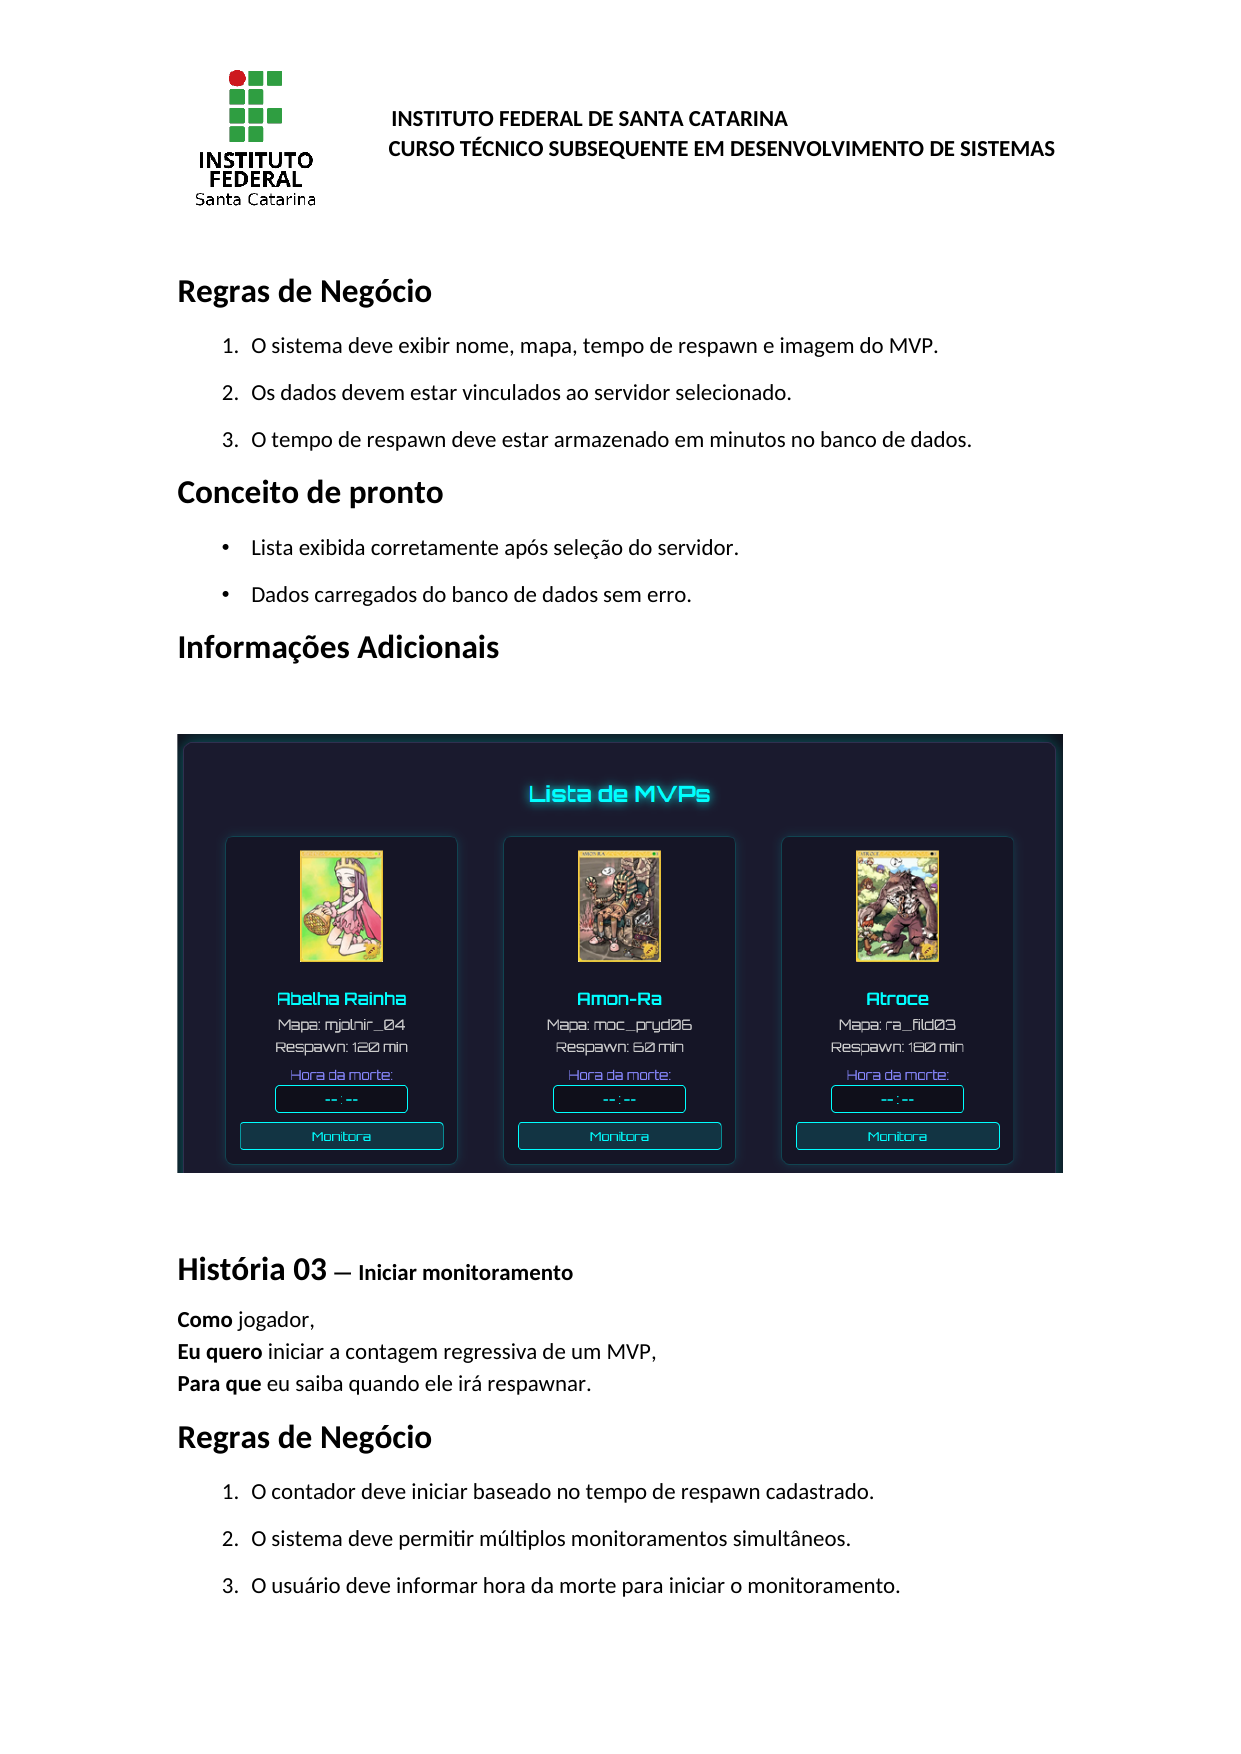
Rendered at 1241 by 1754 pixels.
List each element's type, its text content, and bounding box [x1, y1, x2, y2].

picture [173, 67, 338, 208]
subtitle Informações Adicionais [177, 626, 1063, 667]
list O sistema deve permitir múltiplos monitoramentos simultâneos. [222, 1524, 1063, 1552]
list O sistema deve exibir nome, mapa, tempo de respawn e imagem do MVP. [222, 331, 1063, 359]
list Lista exibida corretamente após seleção do servidor. [222, 533, 1063, 561]
list Dados carregados do banco de dados sem erro. [222, 580, 1063, 608]
subtitle Conceito de pronto [177, 472, 1063, 512]
text Como jogador, Eu quero iniciar a contagem regressiva de um MVP, Para que eu saiba quando ele irá respawnar. [177, 1305, 1063, 1397]
list O contador deve iniciar baseado no tempo de respawn cadastrado. [222, 1477, 1063, 1505]
list Os dados devem estar vinculados ao servidor selecionado. [222, 378, 1063, 406]
subtitle Regras de Negócio [177, 270, 1063, 311]
list O usuário deve informar hora da morte para iniciar o monitoramento. [222, 1571, 1063, 1599]
subtitle Regras de Negócio [177, 1416, 1063, 1457]
subtitle História 03 — Iniciar monitoramento [177, 1248, 1063, 1289]
list O tempo de respawn deve estar armazenado em minutos no banco de dados. [222, 425, 1063, 453]
picture [177, 734, 1063, 1173]
